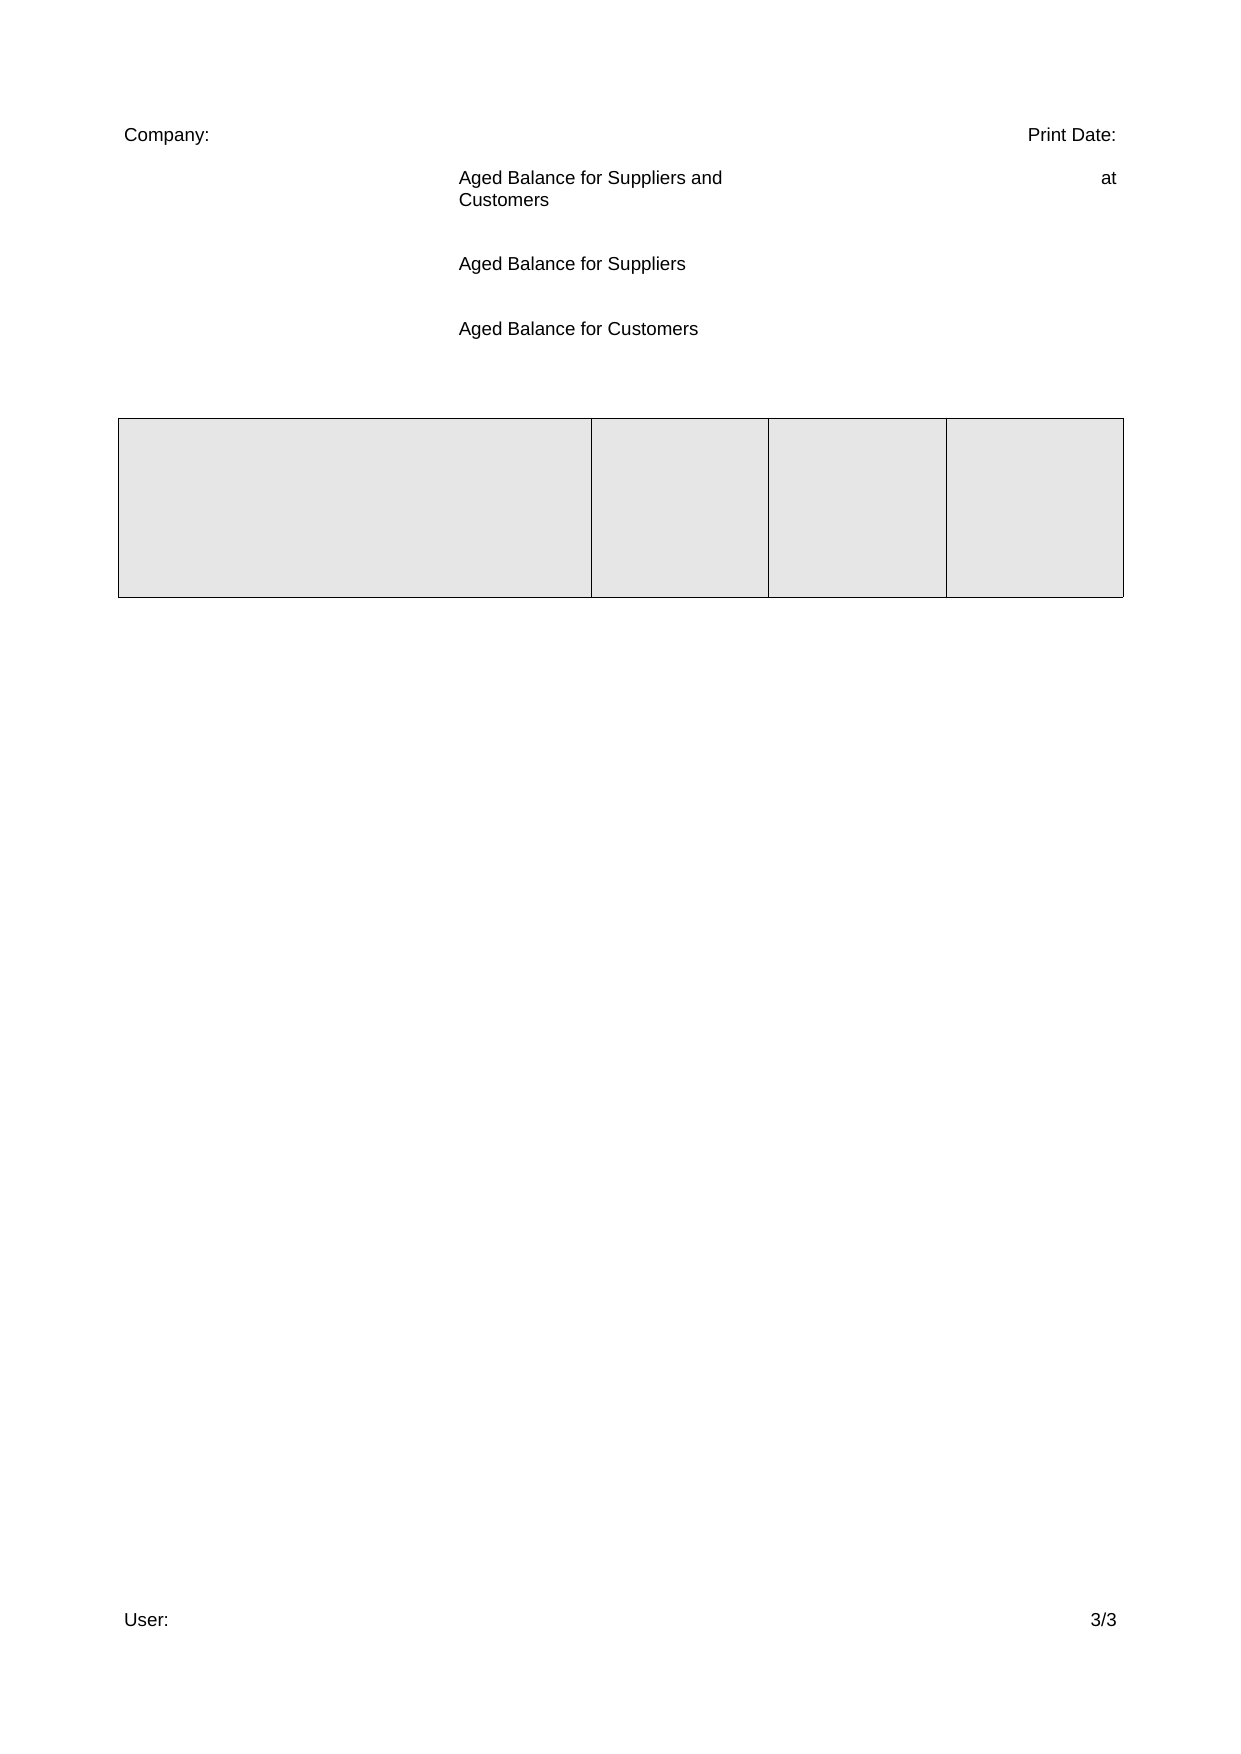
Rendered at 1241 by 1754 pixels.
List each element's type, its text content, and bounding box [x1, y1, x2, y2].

table_cell <formatLang(total0, user.language, currency=company.currency)> [592, 419, 768, 597]
table_cell <formatLang(total2, user.language, currency=company.currency)> [947, 419, 1123, 597]
table_cell <formatLang(total1, user.language, currency=company.currency)> [769, 419, 946, 597]
table_cell [119, 419, 591, 597]
